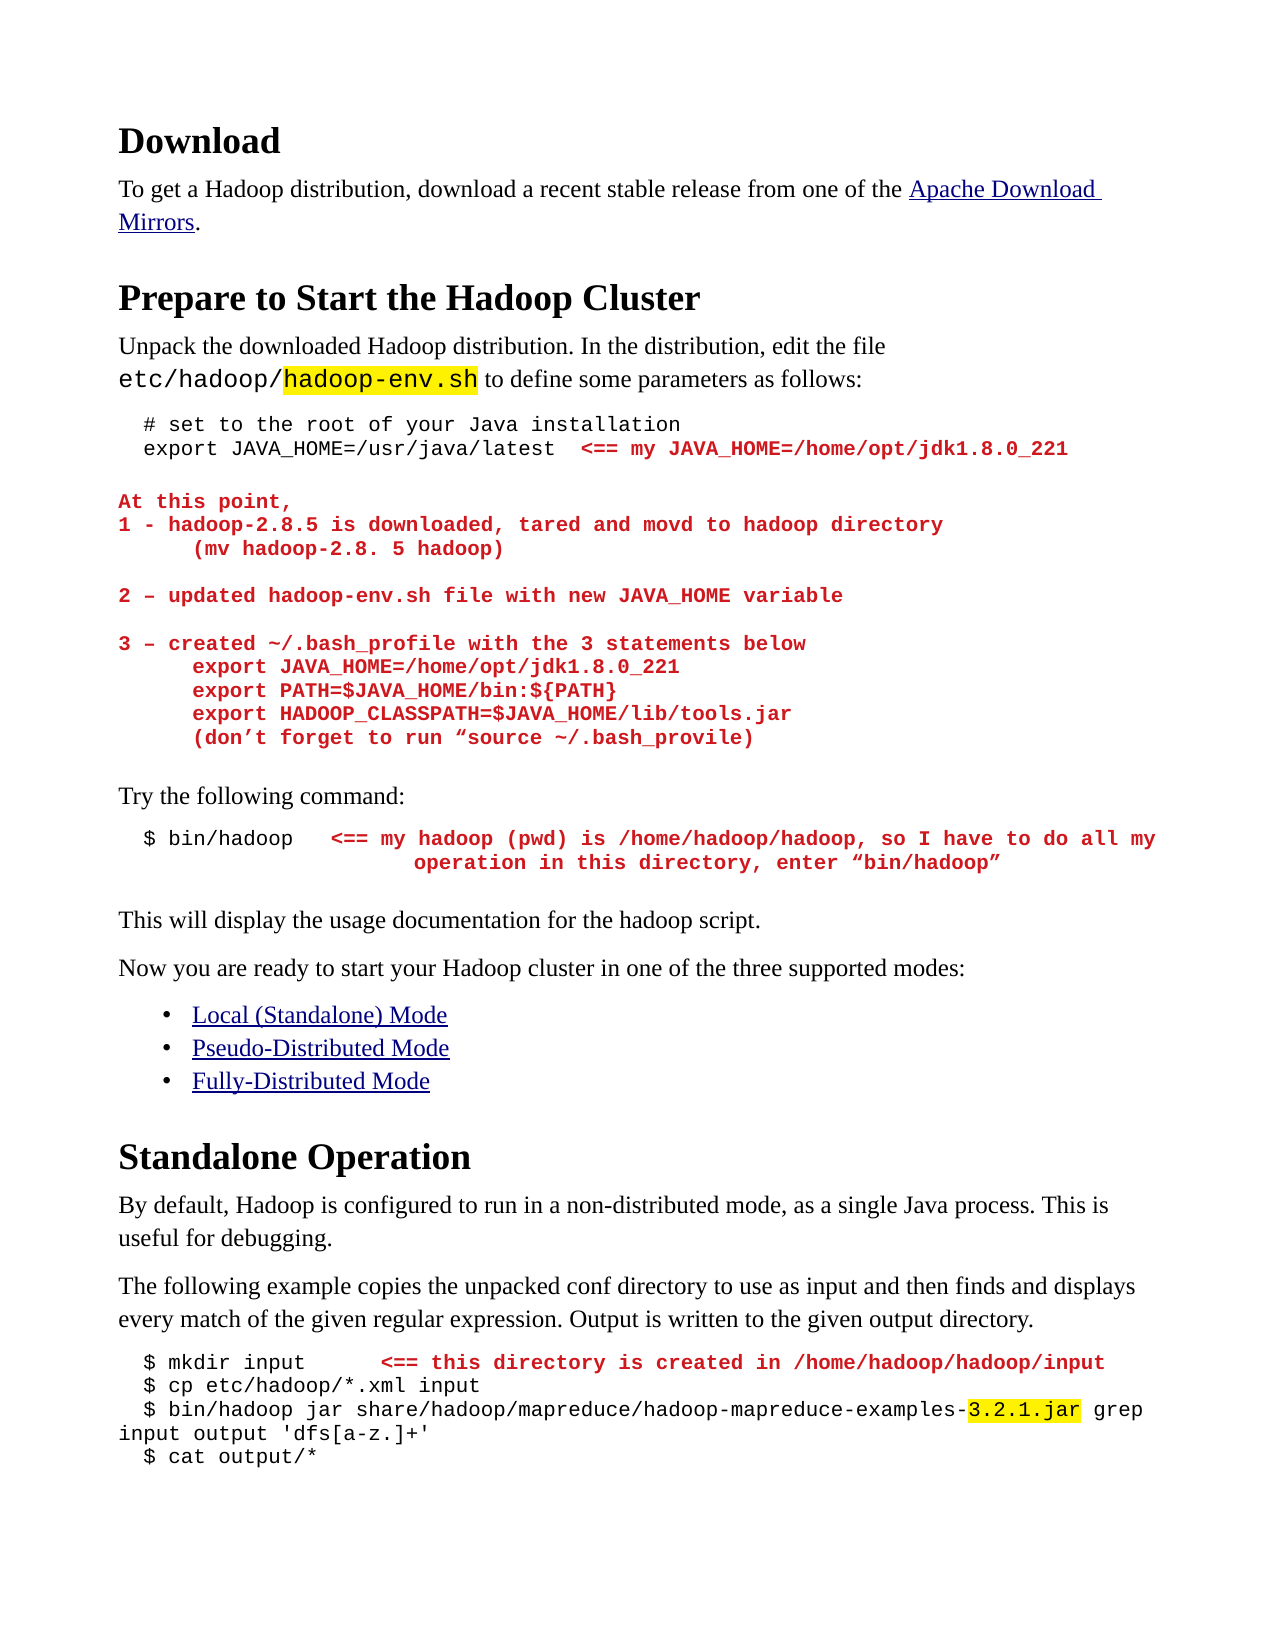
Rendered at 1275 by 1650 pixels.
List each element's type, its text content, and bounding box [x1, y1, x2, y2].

text $ bin/hadoop <== my hadoop (pwd) is /home/hadoop/hadoop, so I have to do all my operation in this directory, enter “bin/hadoop” [118, 828, 1157, 876]
text Now you are ready to start your Hadoop cluster in one of the three supported modes: [118, 953, 1157, 981]
text export JAVA_HOME=/usr/java/latest <== my JAVA_HOME=/home/opt/jdk1.8.0_221 [118, 437, 1157, 461]
text # set to the root of your Java installation [118, 414, 1157, 437]
text export HADOOP_CLASSPATH=$JAVA_HOME/lib/tools.jar [118, 703, 1157, 727]
subtitle Download [118, 118, 1157, 161]
subtitle Standalone Operation [118, 1135, 1157, 1178]
list Pseudo-Distributed Mode [162, 1033, 1157, 1062]
text This will display the usage documentation for the hadoop script. [118, 905, 1157, 934]
list Local (Standalone) Mode [162, 1000, 1157, 1029]
subtitle Prepare to Start the Hadoop Cluster [118, 275, 1157, 318]
text 1 - hadoop-2.8.5 is downloaded, tared and movd to hadoop directory [118, 514, 1157, 538]
text $ cat output/* [118, 1446, 1157, 1470]
text To get a Hadoop distribution, download a recent stable release from one of the Apache Download Mirrors. [118, 174, 1157, 236]
text 2 – updated hadoop-env.sh file with new JAVA_HOME variable [118, 585, 1157, 609]
text $ mkdir input <== this directory is created in /home/hadoop/hadoop/input [118, 1352, 1157, 1375]
text $ cp etc/hadoop/*.xml input [118, 1375, 1157, 1399]
text At this point, [118, 491, 1157, 514]
text 3 – created ~/.bash_profile with the 3 statements below [118, 632, 1157, 656]
text export PATH=$JAVA_HOME/bin:${PATH} [118, 680, 1157, 703]
text (mv hadoop-2.8. 5 hadoop) [118, 538, 1157, 562]
text export JAVA_HOME=/home/opt/jdk1.8.0_221 [118, 656, 1157, 680]
text By default, Hadoop is configured to run in a non-distributed mode, as a single Java process. This is useful for debugging. [118, 1190, 1157, 1252]
text $ bin/hadoop jar share/hadoop/mapreduce/hadoop-mapreduce-examples-3.2.1.jar grep input output 'dfs[a-z.]+' [118, 1399, 1157, 1446]
text (don’t forget to run “source ~/.bash_provile) [118, 727, 1157, 751]
text Try the following command: [118, 781, 1157, 809]
text The following example copies the unpacked conf directory to use as input and then finds and displays every match of the given regular expression. Output is written to the given output directory. [118, 1271, 1157, 1333]
list Fully-Distributed Mode [162, 1066, 1157, 1095]
text Unpack the downloaded Hadoop distribution. In the distribution, edit the file etc/hadoop/hadoop-env.sh to define some parameters as follows: [118, 331, 1157, 395]
